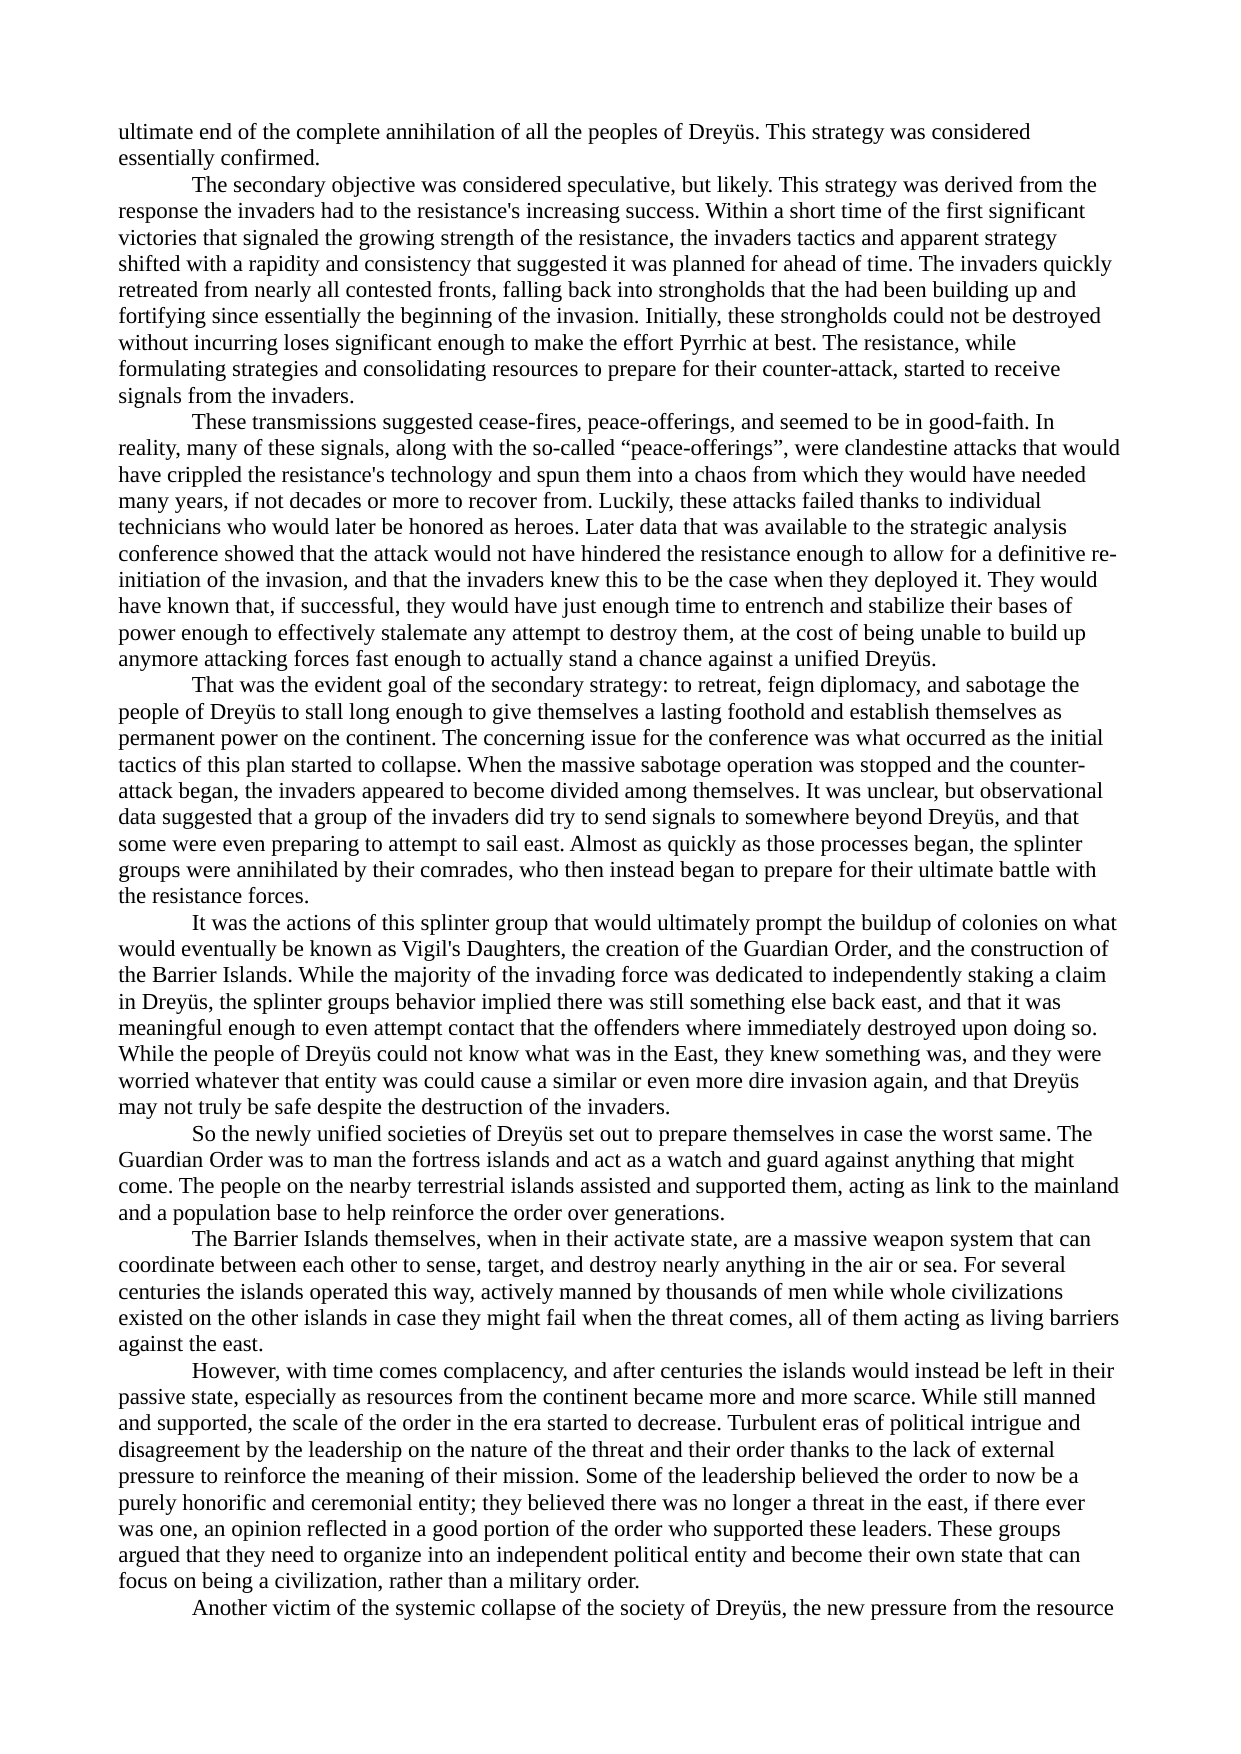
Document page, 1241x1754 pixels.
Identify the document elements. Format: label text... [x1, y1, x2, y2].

text That was the evident goal of the secondary strategy: to retreat, feign diplomacy, and sabotage the people of Dreyüs to stall long enough to give themselves a lasting foothold and establish themselves as permanent power on the continent. The concerning issue for the conference was what occurred as the initial tactics of this plan started to collapse. When the massive sabotage operation was stopped and the counter-attack began, the invaders appeared to become divided among themselves. It was unclear, but observational data suggested that a group of the invaders did try to send signals to somewhere beyond Dreyüs, and that some were even preparing to attempt to sail east. Almost as quickly as those processes began, the splinter groups were annihilated by their comrades, who then instead began to prepare for their ultimate battle with the resistance forces. [118, 672, 1122, 909]
text It was the actions of this splinter group that would ultimately prompt the buildup of colonies on what would eventually be known as Vigil's Daughters, the creation of the Guardian Order, and the construction of the Barrier Islands. While the majority of the invading force was dedicated to independently staking a claim in Dreyüs, the splinter groups behavior implied there was still something else back east, and that it was meaningful enough to even attempt contact that the offenders where immediately destroyed upon doing so. While the people of Dreyüs could not know what was in the East, they knew something was, and they were worried whatever that entity was could cause a similar or even more dire invasion again, and that Dreyüs may not truly be safe despite the destruction of the invaders. [118, 909, 1122, 1119]
text These transmissions suggested cease-fires, peace-offerings, and seemed to be in good-faith. In reality, many of these signals, along with the so-called “peace-offerings”, were clandestine attacks that would have crippled the resistance's technology and spun them into a chaos from which they would have needed many years, if not decades or more to recover from. Luckily, these attacks failed thanks to individual technicians who would later be honored as heroes. Later data that was available to the strategic analysis conference showed that the attack would not have hindered the resistance enough to allow for a definitive re-initiation of the invasion, and that the invaders knew this to be the case when they deployed it. They would have known that, if successful, they would have just enough time to entrench and stabilize their bases of power enough to effectively stalemate any attempt to destroy them, at the cost of being unable to build up anymore attacking forces fast enough to actually stand a chance against a unified Dreyüs. [118, 408, 1122, 672]
text However, with time comes complacency, and after centuries the islands would instead be left in their passive state, especially as resources from the continent became more and more scarce. While still manned and supported, the scale of the order in the era started to decrease. Turbulent eras of political intrigue and disagreement by the leadership on the nature of the threat and their order thanks to the lack of external pressure to reinforce the meaning of their mission. Some of the leadership believed the order to now be a purely honorific and ceremonial entity; they believed there was no longer a threat in the east, if there ever was one, an opinion reflected in a good portion of the order who supported these leaders. These groups argued that they need to organize into an independent political entity and become their own state that can focus on being a civilization, rather than a military order. [118, 1357, 1122, 1594]
text The Barrier Islands themselves, when in their activate state, are a massive weapon system that can coordinate between each other to sense, target, and destroy nearly anything in the air or sea. For several centuries the islands operated this way, actively manned by thousands of men while whole civilizations existed on the other islands in case they might fail when the threat comes, all of them acting as living barriers against the east. [118, 1225, 1122, 1357]
text The secondary objective was considered speculative, but likely. This strategy was derived from the response the invaders had to the resistance's increasing success. Within a short time of the first significant victories that signaled the growing strength of the resistance, the invaders tactics and apparent strategy shifted with a rapidity and consistency that suggested it was planned for ahead of time. The invaders quickly retreated from nearly all contested fronts, falling back into strongholds that the had been building up and fortifying since essentially the beginning of the invasion. Initially, these strongholds could not be destroyed without incurring loses significant enough to make the effort Pyrrhic at best. The resistance, while formulating strategies and consolidating resources to prepare for their counter-attack, started to receive signals from the invaders. [118, 171, 1122, 408]
text Another victim of the systemic collapse of the society of Dreyüs, the new pressure from the resource [118, 1594, 1122, 1620]
text ultimate end of the complete annihilation of all the peoples of Dreyüs. This strategy was considered essentially confirmed. [118, 118, 1122, 171]
text So the newly unified societies of Dreyüs set out to prepare themselves in case the worst same. The Guardian Order was to man the fortress islands and act as a watch and guard against anything that might come. The people on the nearby terrestrial islands assisted and supported them, acting as link to the mainland and a population base to help reinforce the order over generations. [118, 1119, 1122, 1225]
